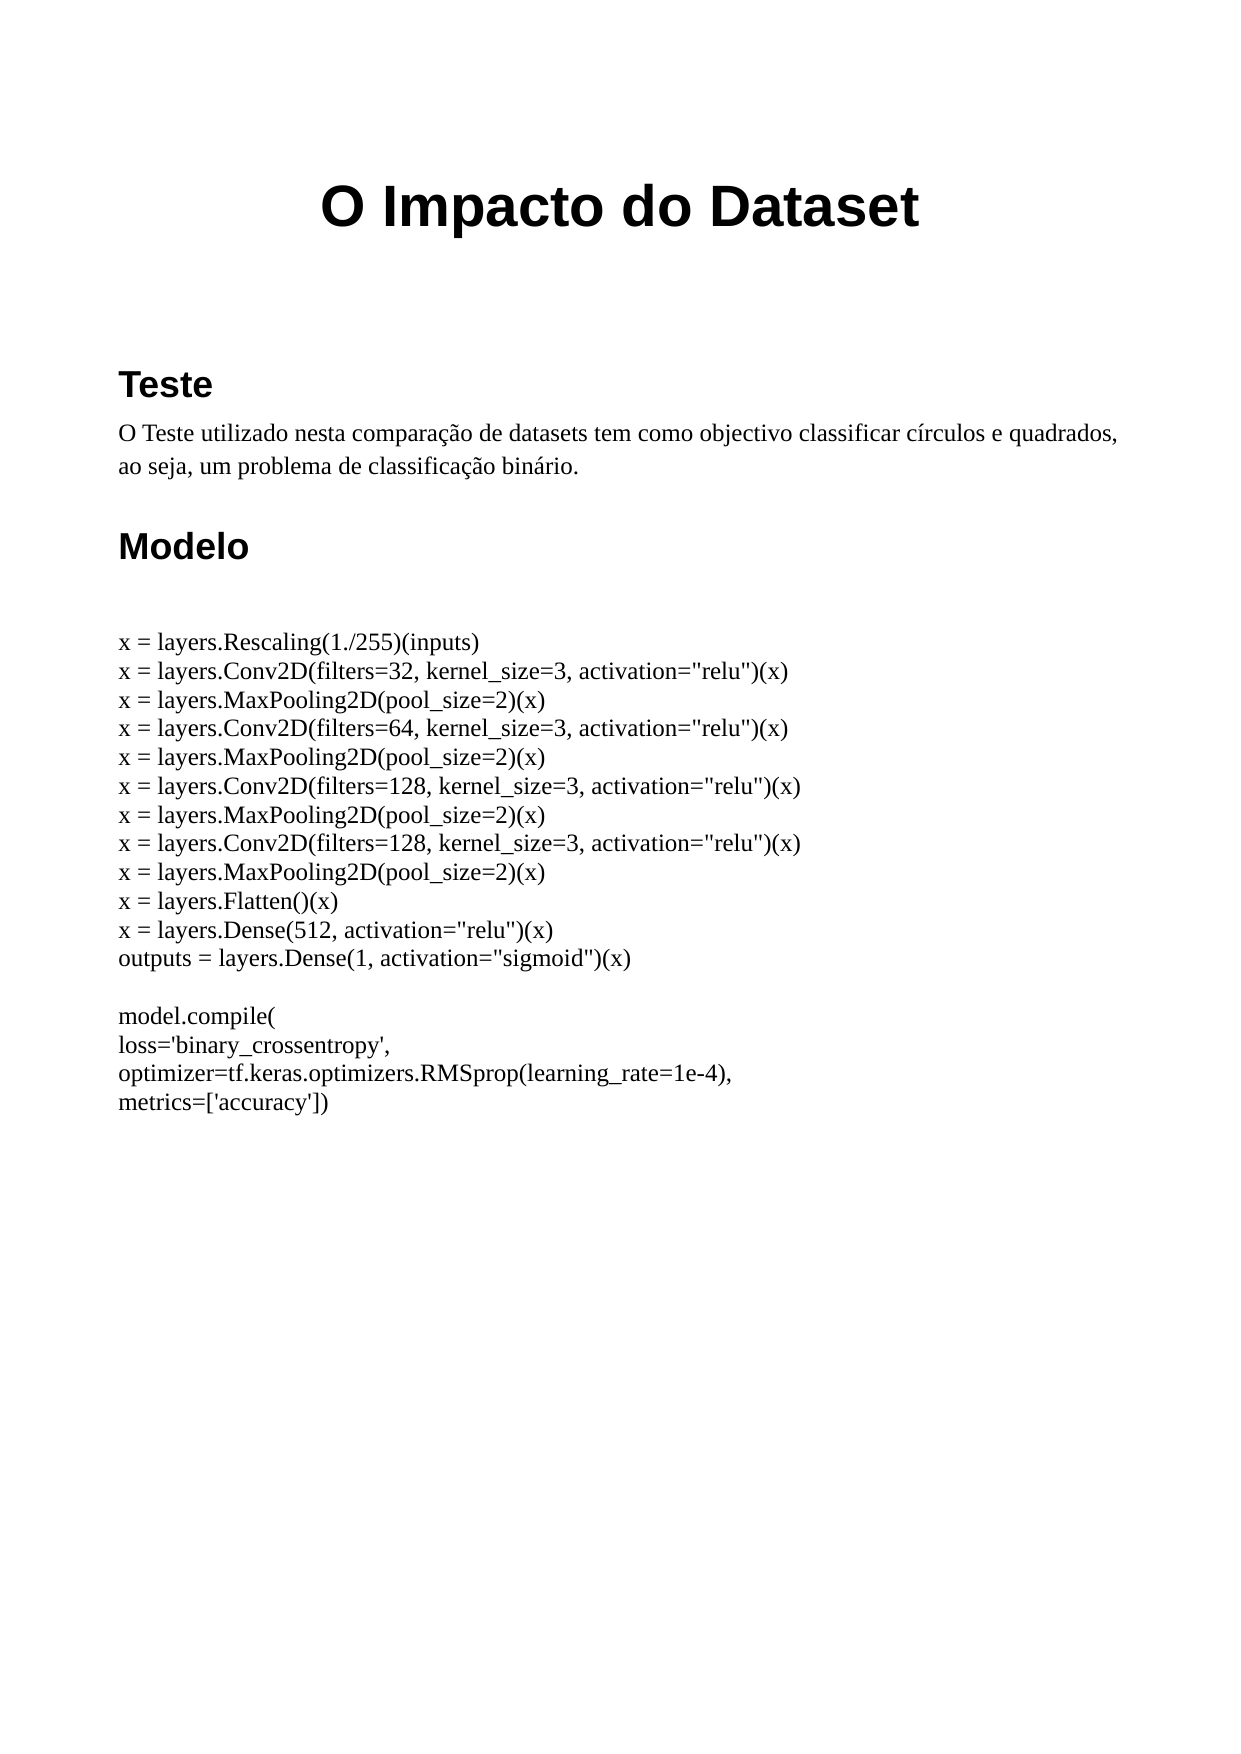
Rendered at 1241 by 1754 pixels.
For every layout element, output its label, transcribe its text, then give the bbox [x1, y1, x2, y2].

text x = layers.MaxPooling2D(pool_size=2)(x) [118, 800, 1122, 828]
text x = layers.Conv2D(filters=64, kernel_size=3, activation="relu")(x) [118, 713, 1122, 742]
subtitle Teste [118, 363, 1122, 406]
text outputs = layers.Dense(1, activation="sigmoid")(x) model.compile( [118, 943, 1122, 1030]
text loss='binary_crossentropy', [118, 1030, 1122, 1058]
text x = layers.MaxPooling2D(pool_size=2)(x) [118, 685, 1122, 713]
text x = layers.Conv2D(filters=32, kernel_size=3, activation="relu")(x) [118, 656, 1122, 685]
text metrics=['accuracy']) [118, 1087, 1122, 1116]
text x = layers.Conv2D(filters=128, kernel_size=3, activation="relu")(x) [118, 828, 1122, 857]
title O Impacto do Dataset [118, 172, 1122, 239]
text optimizer=tf.keras.optimizers.RMSprop(learning_rate=1e-4), [118, 1058, 1122, 1087]
text x = layers.MaxPooling2D(pool_size=2)(x) [118, 742, 1122, 771]
text x = layers.Conv2D(filters=128, kernel_size=3, activation="relu")(x) [118, 771, 1122, 800]
text O Teste utilizado nesta comparação de datasets tem como objectivo classificar círculos e quadrados, ao seja, um problema de classificação binário. [118, 418, 1122, 480]
subtitle Modelo [118, 524, 1122, 567]
text x = layers.Dense(512, activation="relu")(x) [118, 915, 1122, 943]
text x = layers.Rescaling(1./255)(inputs) [118, 627, 1122, 656]
text x = layers.MaxPooling2D(pool_size=2)(x) [118, 857, 1122, 886]
text x = layers.Flatten()(x) [118, 886, 1122, 915]
